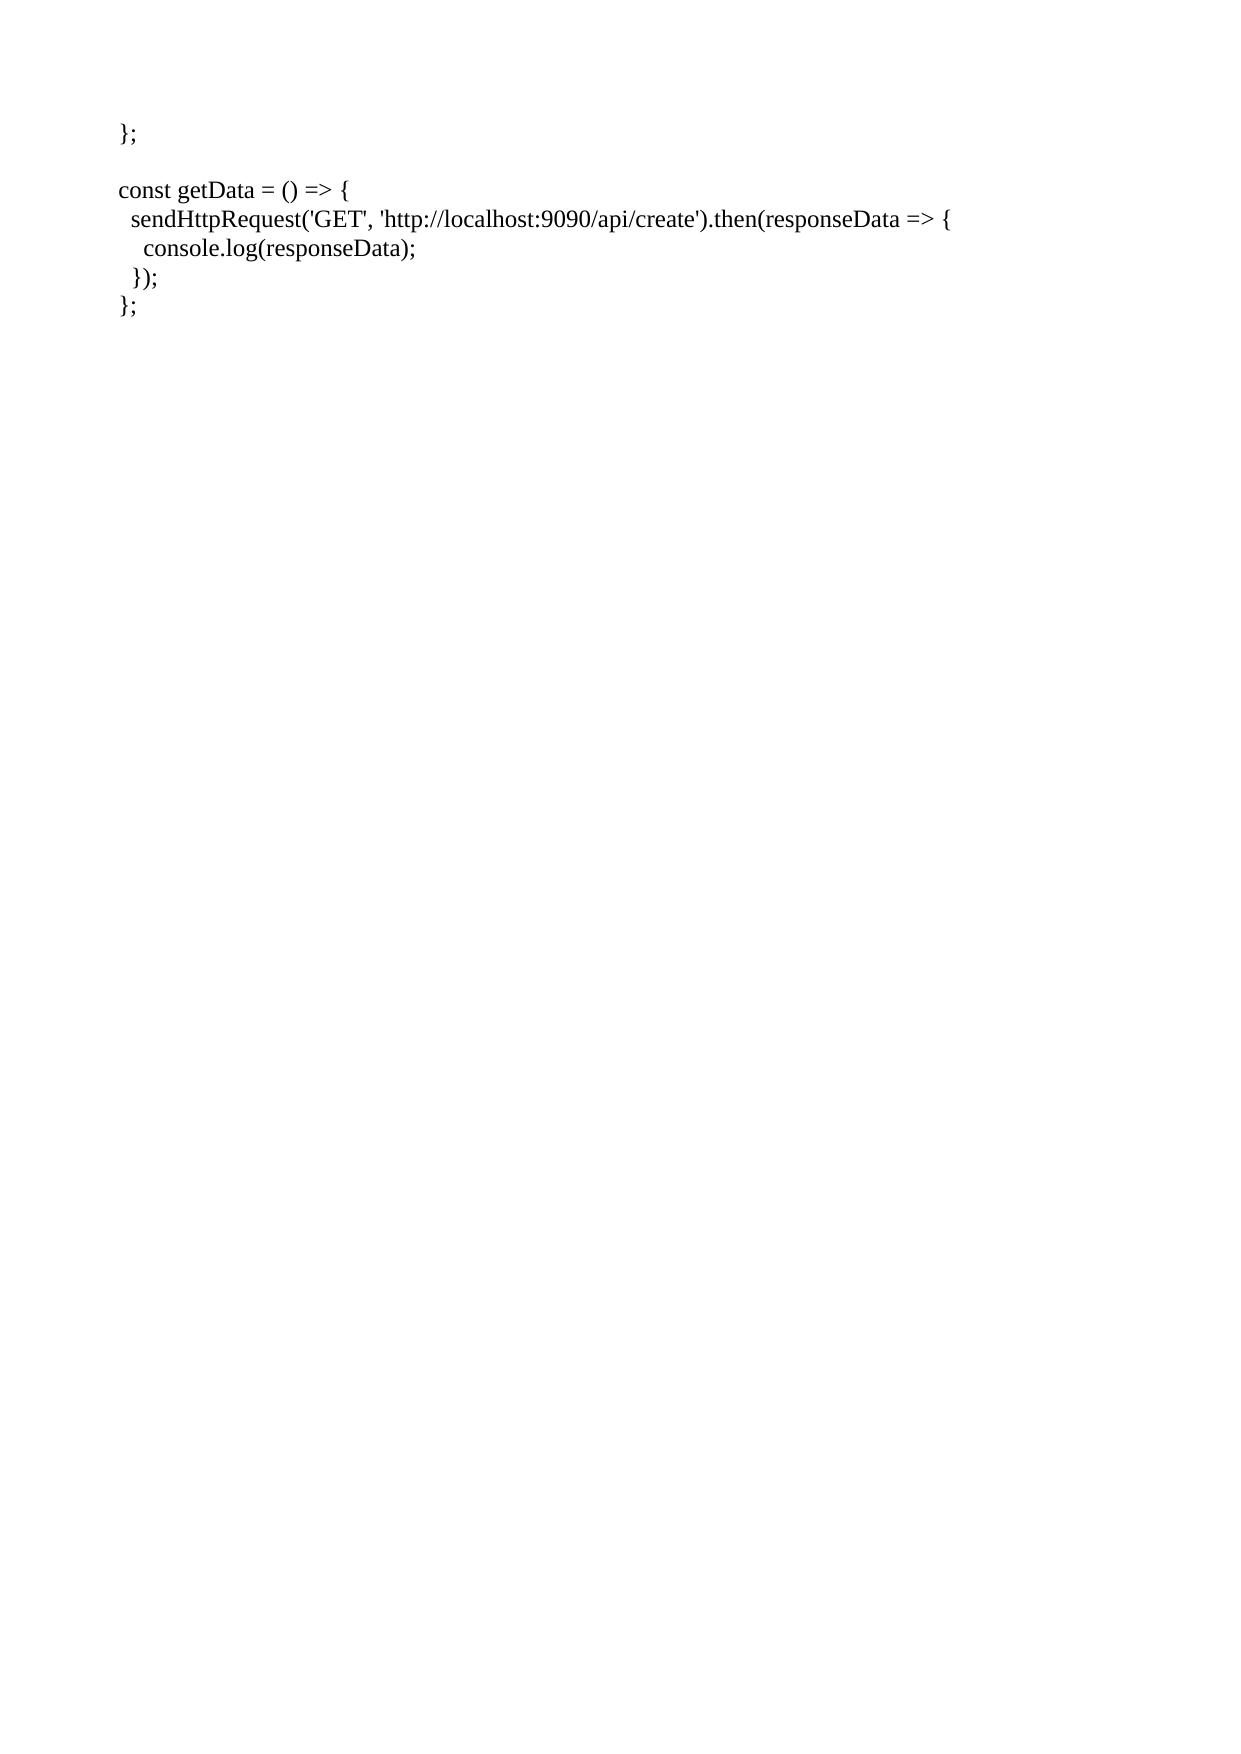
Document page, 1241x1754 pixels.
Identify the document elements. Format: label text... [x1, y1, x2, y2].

text }; [118, 291, 1122, 319]
text }; [118, 118, 1122, 147]
text console.log(responseData); [118, 233, 1122, 262]
text }); [118, 262, 1122, 291]
text sendHttpRequest('GET', 'http://localhost:9090/api/create').then(responseData => { [118, 204, 1122, 233]
text const getData = () => { [118, 176, 1122, 204]
